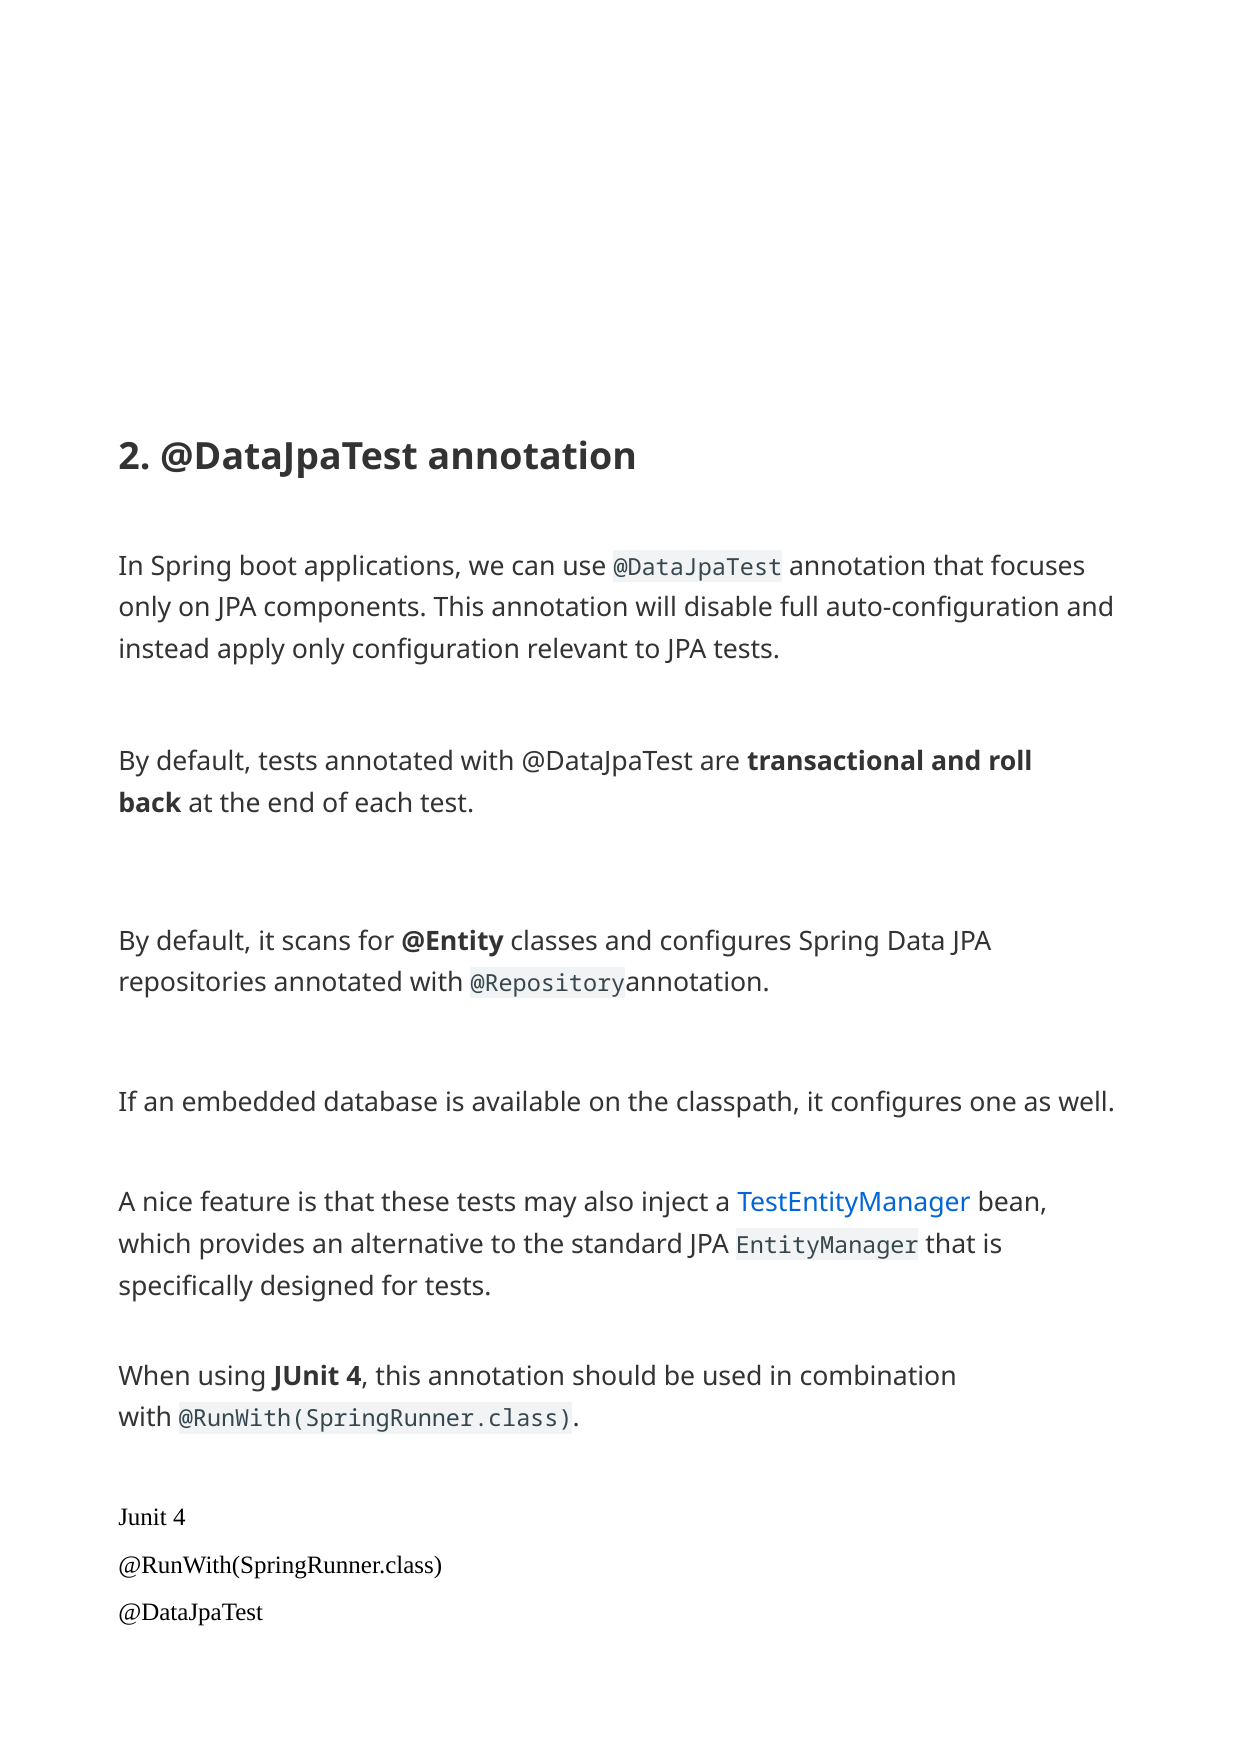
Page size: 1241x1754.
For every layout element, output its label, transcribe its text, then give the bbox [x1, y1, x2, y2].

text By default, tests annotated with @DataJpaTest are transactional and roll back at the end of each test. [118, 742, 1122, 820]
text A nice feature is that these tests may also inject a TestEntityManager bean, which provides an alternative to the standard JPA EntityManager that is specifically designed for tests. [118, 1149, 1122, 1303]
text Junit 4 [118, 1502, 1122, 1531]
text In Spring boot applications, we can use @DataJpaTest annotation that focuses only on JPA components. This annotation will disable full auto-configuration and instead apply only configuration relevant to JPA tests. [118, 547, 1122, 666]
text By default, it scans for @Entity classes and configures Spring Data JPA repositories annotated with @Repositoryannotation. [118, 887, 1122, 999]
text When using JUnit 4, this annotation should be used in combination with @RunWith(SpringRunner.class). [118, 1323, 1122, 1434]
text @RunWith(SpringRunner.class) [118, 1550, 1122, 1578]
text If an embedded database is available on the classpath, it configures one as well. [118, 1083, 1122, 1119]
text @DataJpaTest [118, 1597, 1122, 1626]
subtitle 2. @DataJpaTest annotation [118, 429, 1122, 481]
